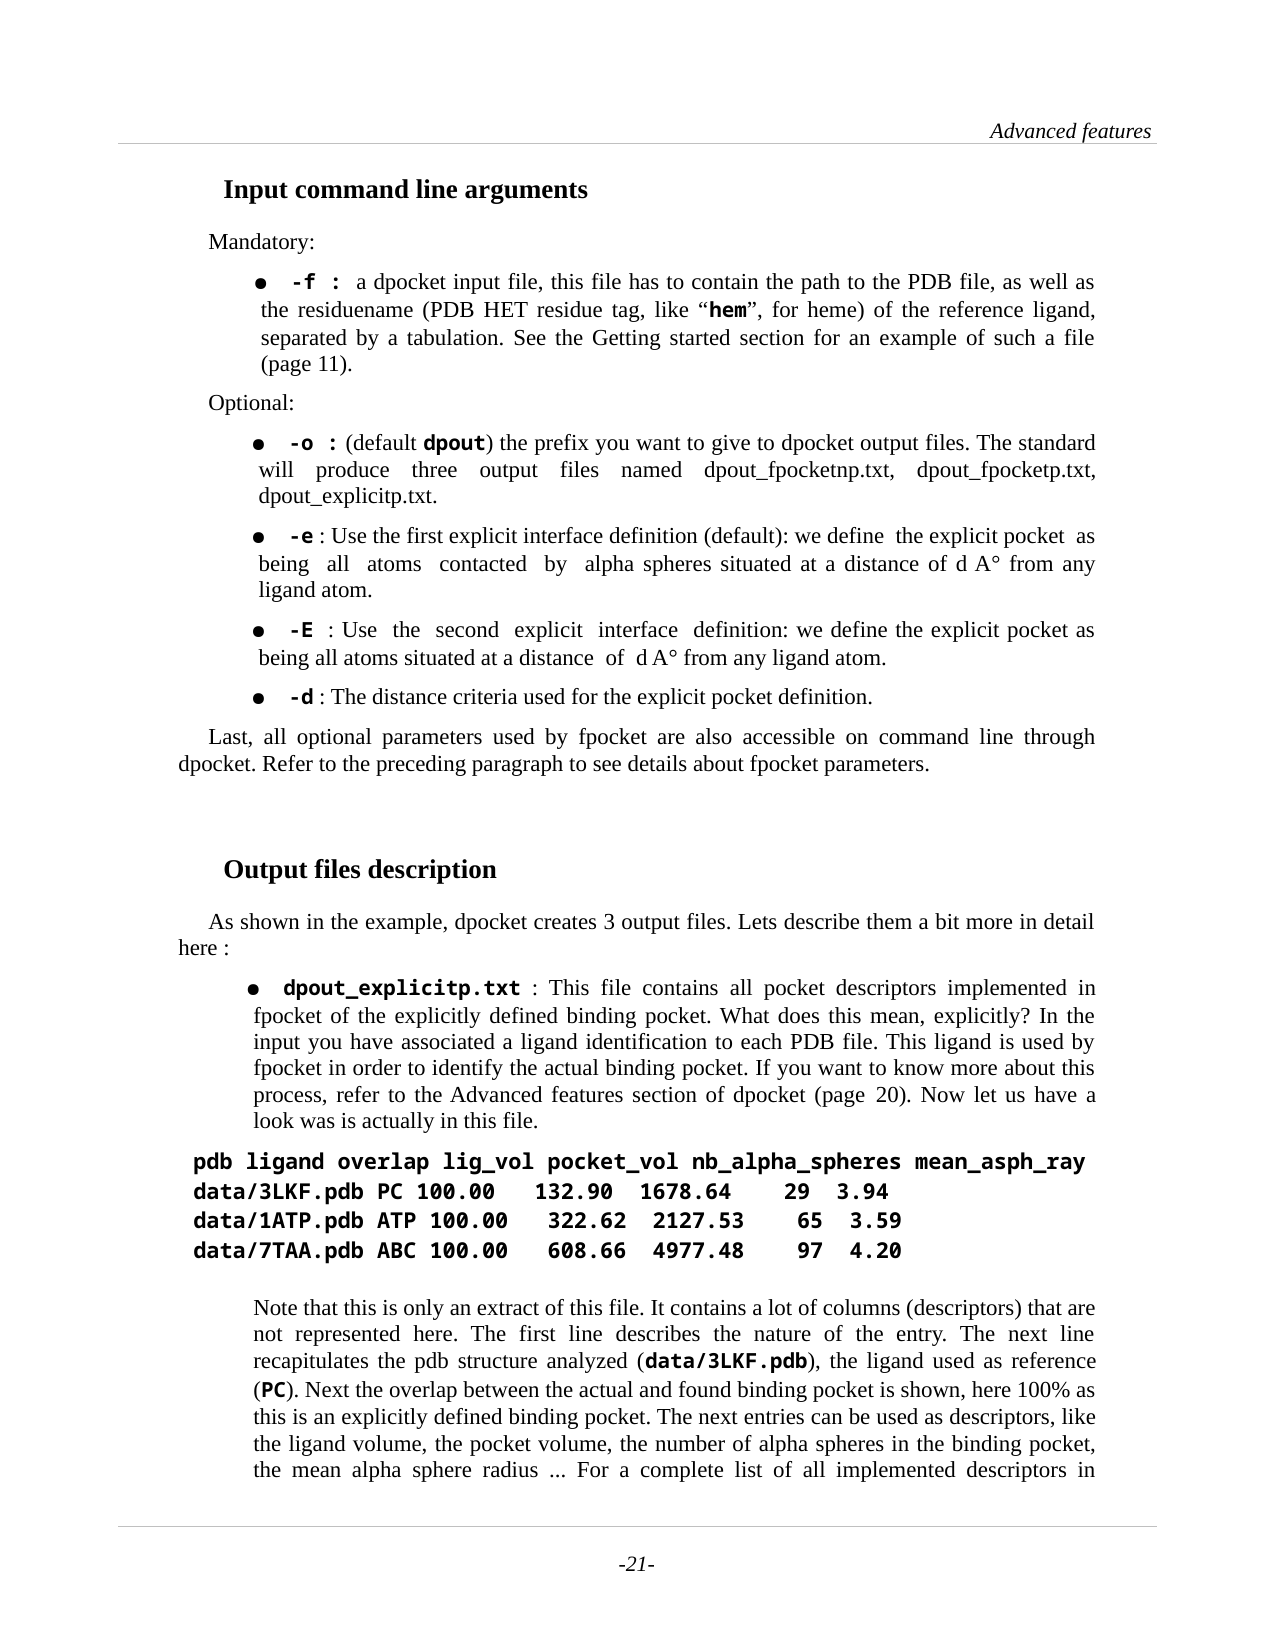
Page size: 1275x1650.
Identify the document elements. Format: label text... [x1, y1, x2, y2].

subtitle Output files description [223, 853, 1157, 884]
list data/7TAA.pdb ABC 100.00 608.66 4977.48 97 4.20 [156, 1235, 1157, 1265]
text Optional: [178, 389, 1097, 415]
list -f : a dpocket input file, this file has to contain the path to the PDB file, as well as the residuename (PDB HET residue tag, like “hem”, for heme) of the reference ligand, separated by a tabulation. See the Getting started section for an example of such a file (page 11). [223, 267, 1097, 376]
list -d : The distance criteria used for the explicit pocket definition. [221, 682, 1097, 711]
list dpout_explicitp.txt : This file contains all pocket descriptors implemented in fpocket of the explicitly defined binding pocket. What does this mean, explicitly? In the input you have associated a ligand identification to each PDB file. This ligand is used by fpocket in order to identify the actual binding pocket. If you want to know more about this process, refer to the Advanced features section of dpocket (page 21). Now let us have a look was is actually in this file. [216, 973, 1097, 1133]
subtitle Input command line arguments [223, 173, 1157, 204]
text Mandatory: [178, 228, 1097, 254]
list Note that this is only an extract of this file. It contains a lot of columns (descriptors) that are not represented here. The first line describes the nature of the entry. The next line recapitulates the pdb structure analyzed (data/3LKF.pdb), the ligand used as reference (PC). Next the overlap between the actual and found binding pocket is shown, here 100% as this is an explicitly defined binding pocket. The next entries can be used as descriptors, like the ligand volume, the pocket volume, the number of alpha spheres in the binding pocket, the mean alpha sphere radius ... For a complete list of all implemented descriptors in fpocket, refer to the Advanced features – Pocket descriptors section (page 24). [216, 1294, 1097, 1482]
list -E : Use the second explicit interface definition: we define the explicit pocket as being all atoms situated at a distance of d A° from any ligand atom. [221, 615, 1097, 670]
list pdb ligand overlap lig_vol pocket_vol nb_alpha_spheres mean_asph_ray [156, 1146, 1157, 1176]
list -e : Use the first explicit interface definition (default): we define the explicit pocket as being all atoms contacted by alpha spheres situated at a distance of d A° from any ligand atom. [221, 521, 1097, 603]
list data/1ATP.pdb ATP 100.00 322.62 2127.53 65 3.59 [156, 1206, 1157, 1235]
text As shown in the example, dpocket creates 3 output files. Lets describe them a bit more in detail here : [178, 908, 1097, 961]
list data/3LKF.pdb PC 100.00 132.90 1678.64 29 3.94 [156, 1176, 1157, 1206]
list -o : (default dpout) the prefix you want to give to dpocket output files. The standard will produce three output files named dpout_fpocketnp.txt, dpout_fpocketp.txt, dpout_explicitp.txt. [221, 428, 1097, 509]
text Last, all optional parameters used by fpocket are also accessible on command line through dpocket. Refer to the preceding paragraph to see details about fpocket parameters. [178, 723, 1097, 776]
